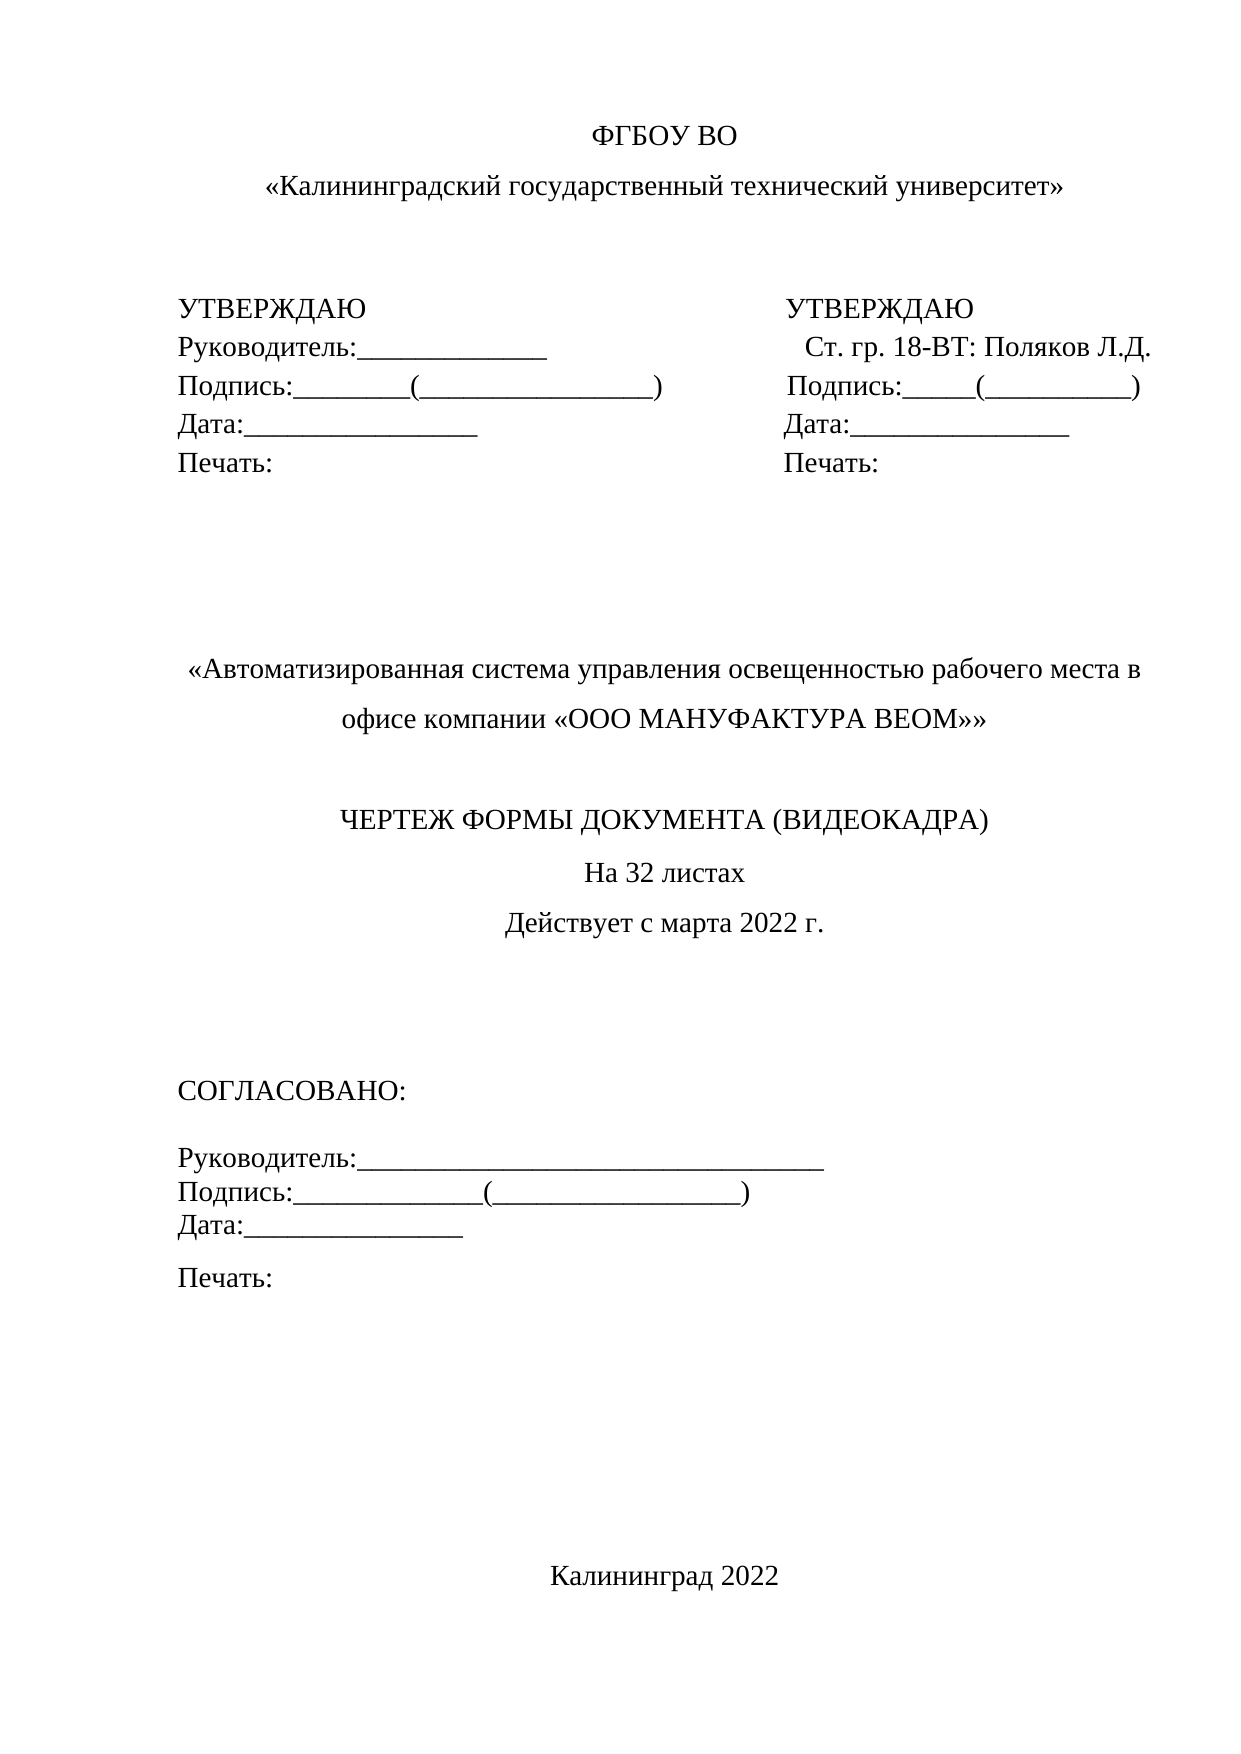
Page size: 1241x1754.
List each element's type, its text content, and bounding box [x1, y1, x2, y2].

text Руководитель:_____________ Ст. гр. 18-ВТ: Поляков Л.Д. [177, 329, 1152, 363]
text УТВЕРЖДАЮ УТВЕРЖДАЮ [177, 291, 1152, 324]
text Дата:_______________ [177, 1207, 1152, 1241]
text Подпись:_____________(_________________) [177, 1174, 1152, 1207]
text Подпись:________(________________) Подпись:_____(__________) [177, 368, 1152, 401]
text Печать: [177, 1260, 1152, 1293]
text На 32 листах [177, 855, 1152, 888]
text «Калининградский государственный технический университет» [177, 168, 1152, 202]
text Дата:________________ Дата:_______________ Печать: Печать: [177, 406, 1152, 478]
text Действует с марта 2022 г. [177, 905, 1152, 939]
text Руководитель:________________________________ [177, 1140, 1152, 1174]
text СОГЛАСОВАНО: [177, 1073, 1152, 1107]
text ФГБОУ ВО [177, 118, 1152, 152]
text «Автоматизированная система управления освещенностью рабочего места в офисе компании «ООО МАНУФАКТУРА ВЕОМ»» [177, 651, 1152, 735]
text ЧЕРТЕЖ ФОРМЫ ДОКУМЕНТА (ВИДЕОКАДРА) [177, 802, 1152, 836]
text Калининград 2022 [177, 1558, 1152, 1591]
